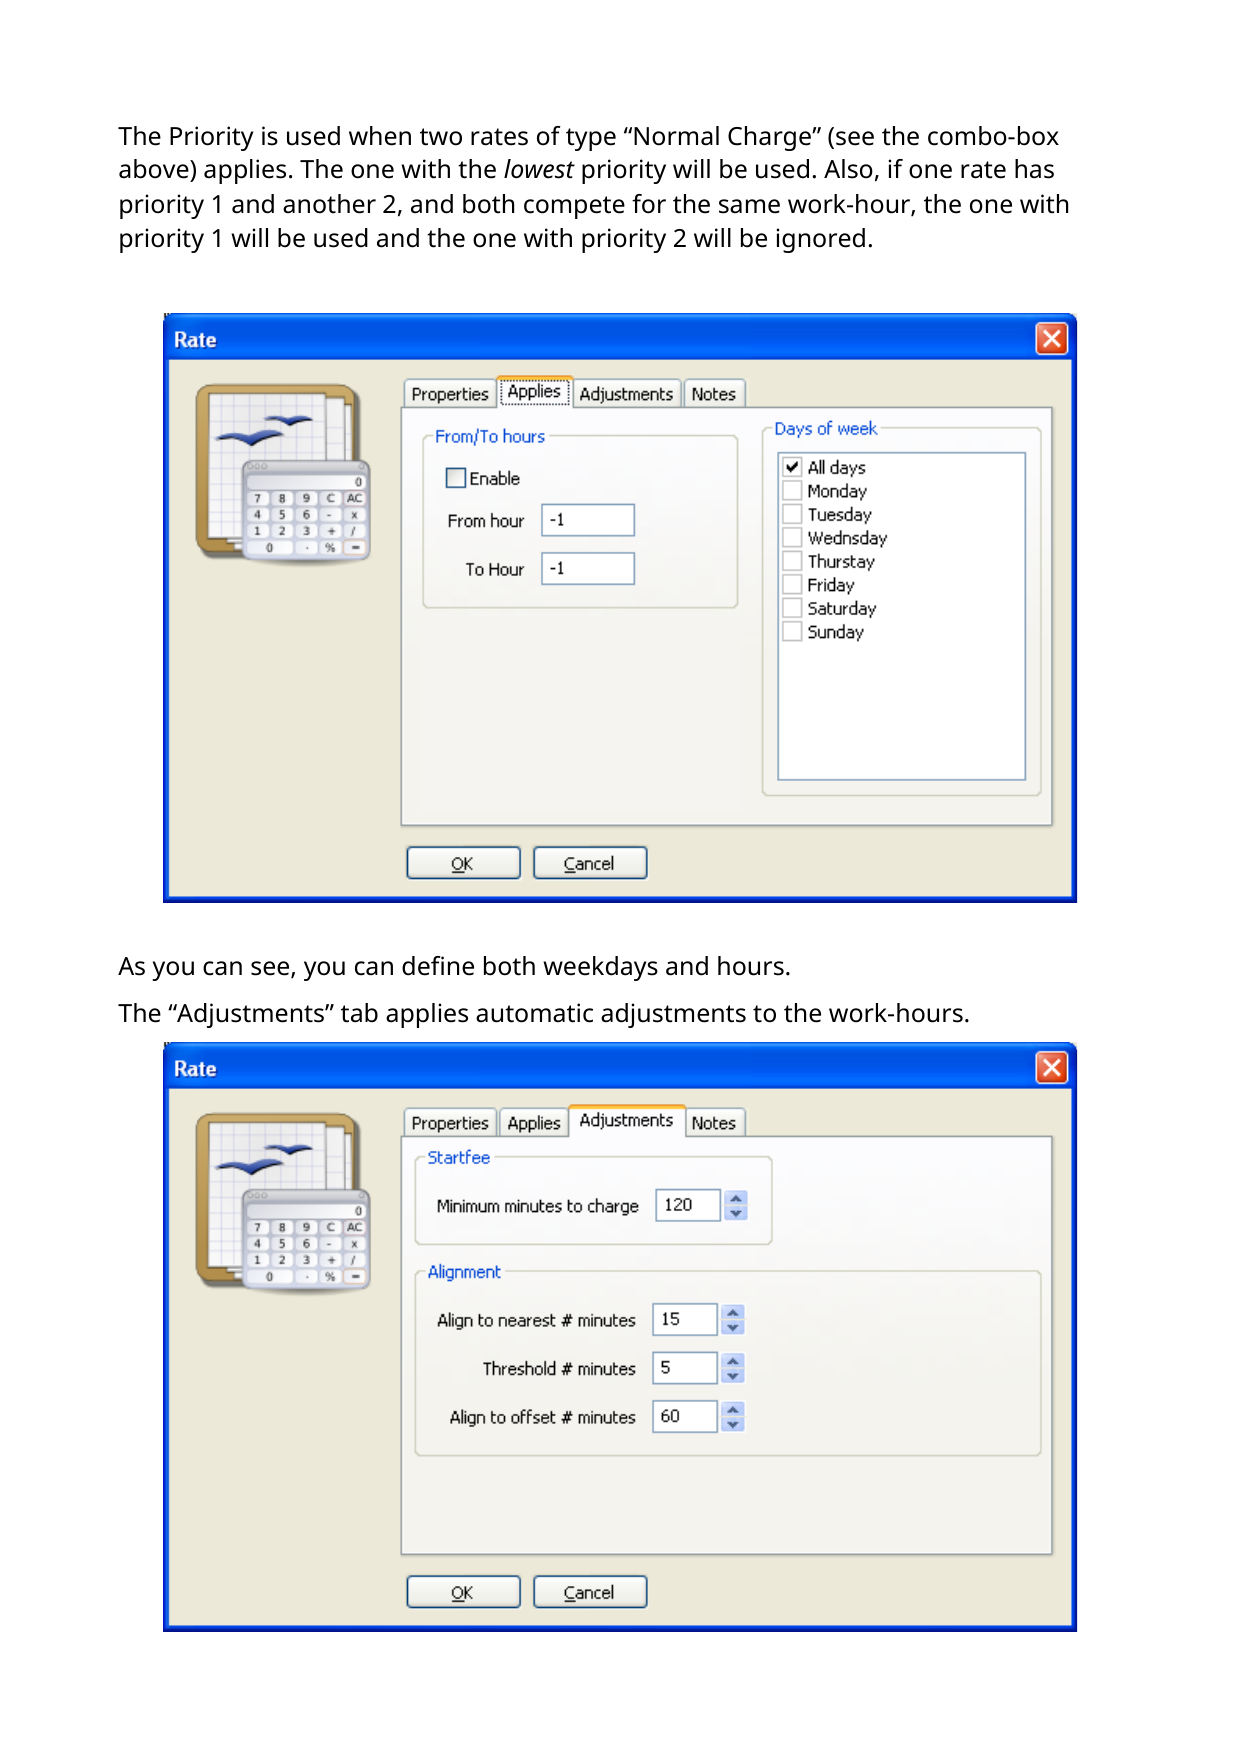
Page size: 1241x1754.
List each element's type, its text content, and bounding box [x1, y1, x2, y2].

text As you can see, you can define both weekdays and hours. [118, 949, 1122, 983]
text The “Adjustments” tab applies automatic adjustments to the work-hours. [118, 996, 1122, 1030]
picture [163, 313, 1078, 903]
picture [163, 1042, 1078, 1632]
text The Priority is used when two rates of type “Normal Charge” (see the combo-box above) applies. The one with the lowest priority will be used. Also, if one rate has priority 1 and another 2, and both compete for the same work-hour, the one with priority 1 will be used and the one with priority 2 will be ignored. [118, 118, 1122, 254]
